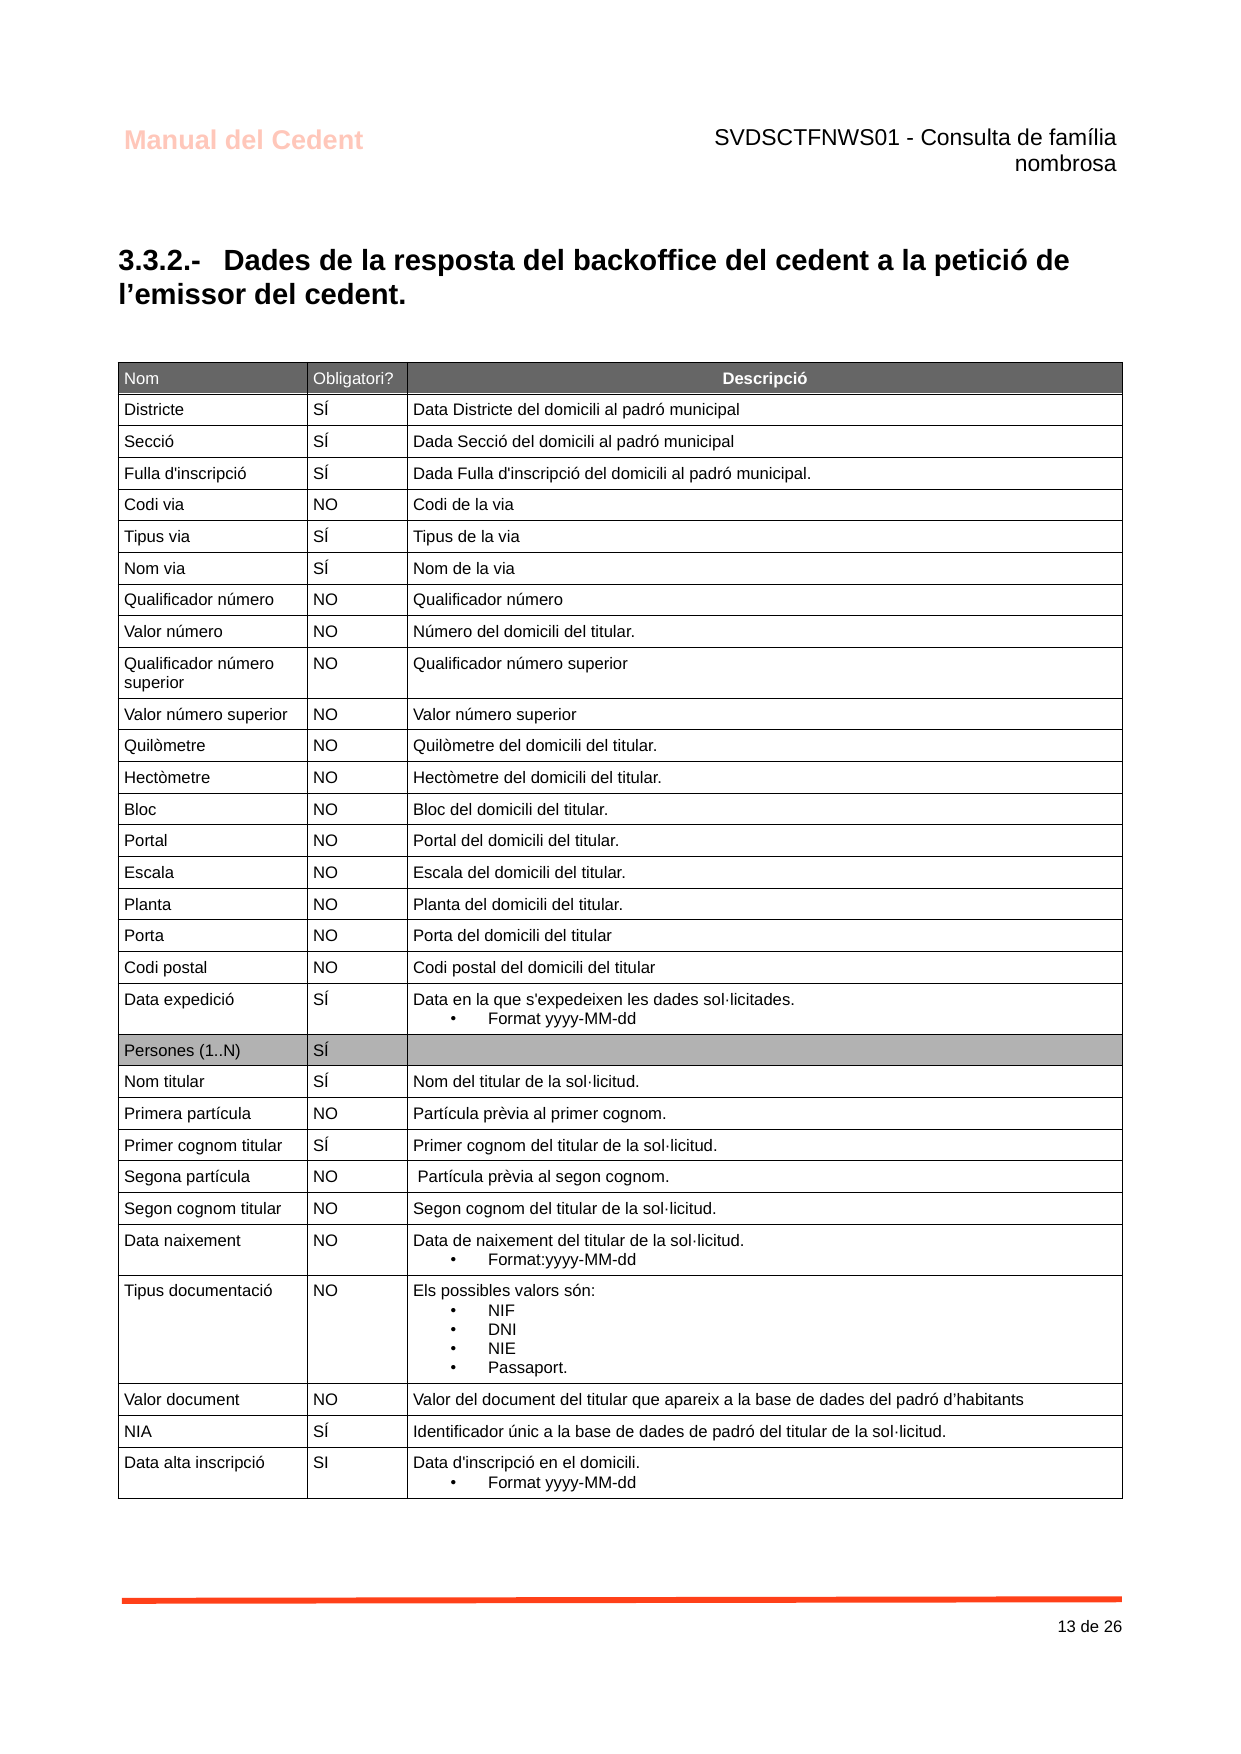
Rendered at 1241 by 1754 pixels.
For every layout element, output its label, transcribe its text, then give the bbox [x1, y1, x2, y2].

table_cell NO [308, 1193, 407, 1223]
table_cell Codi via [119, 490, 307, 520]
table_cell Valor número superior [408, 699, 1122, 729]
table_cell Hectòmetre del domicili del titular. [408, 762, 1122, 793]
table_cell Segon cognom del titular de la sol·licitud. [408, 1193, 1122, 1223]
table_cell [408, 1035, 1122, 1065]
table_cell NO [308, 1225, 407, 1274]
table_cell NO [308, 585, 407, 615]
table_cell NO [308, 1276, 407, 1383]
table_cell Tipus via [119, 521, 307, 552]
table_cell Primer cognom titular [119, 1130, 307, 1160]
table_cell SÍ [308, 984, 407, 1033]
table_cell SÍ [308, 426, 407, 457]
table_cell NIA [119, 1416, 307, 1447]
table_cell NO [308, 920, 407, 951]
table_cell Data d'inscripció en el domicili. Format yyyy-MM-dd [408, 1448, 1122, 1497]
table_cell Bloc [119, 794, 307, 824]
table_cell Identificador únic a la base de dades de padró del titular de la sol·licitud. [408, 1416, 1122, 1447]
table_cell Data alta inscripció [119, 1448, 307, 1497]
table_cell Els possibles valors són: NIF DNI NIE Passaport. [408, 1276, 1122, 1383]
table_cell Data expedició [119, 984, 307, 1033]
table_cell Qualificador número superior [408, 648, 1122, 698]
table_cell SÍ [308, 1130, 407, 1160]
table_cell Qualificador número superior [119, 648, 307, 698]
subtitle Dades de la resposta del backoffice del cedent a la petició de l’emissor del cedent. [118, 243, 1122, 310]
table_cell Data Districte del domicili al padró municipal [408, 395, 1122, 425]
table_cell Valor número superior [119, 699, 307, 729]
table_cell SÍ [308, 1066, 407, 1097]
table_cell NO [308, 648, 407, 698]
table_cell Districte [119, 395, 307, 425]
table_header Obligatori? [308, 363, 407, 393]
table_cell Valor del document del titular que apareix a la base de dades del padró d’habitants [408, 1384, 1122, 1415]
table_cell SÍ [308, 1416, 407, 1447]
table_cell Quilòmetre del domicili del titular. [408, 730, 1122, 761]
table_cell Nom de la via [408, 553, 1122, 583]
table_cell Fulla d'inscripció [119, 458, 307, 488]
table_cell Bloc del domicili del titular. [408, 794, 1122, 824]
table_cell NO [308, 1098, 407, 1128]
table_cell Porta [119, 920, 307, 951]
table_cell Dada Secció del domicili al padró municipal [408, 426, 1122, 457]
table_cell Dada Fulla d'inscripció del domicili al padró municipal. [408, 458, 1122, 488]
table_cell NO [308, 857, 407, 888]
table_cell NO [308, 699, 407, 729]
table_cell Partícula prèvia al segon cognom. [408, 1161, 1122, 1192]
table_cell Codi postal del domicili del titular [408, 952, 1122, 983]
table_cell Data naixement [119, 1225, 307, 1274]
table_cell NO [308, 490, 407, 520]
table_cell SÍ [308, 395, 407, 425]
table_cell Portal del domicili del titular. [408, 825, 1122, 856]
table_header Descripció [408, 363, 1122, 393]
table_cell Escala del domicili del titular. [408, 857, 1122, 888]
table_cell Data en la que s'expedeixen les dades sol·licitades. Format yyyy-MM-dd [408, 984, 1122, 1033]
table_cell NO [308, 1161, 407, 1192]
table_cell Primera partícula [119, 1098, 307, 1128]
table_cell Planta del domicili del titular. [408, 889, 1122, 919]
table_cell Qualificador número [408, 585, 1122, 615]
table_cell SÍ [308, 521, 407, 552]
table_cell Segona partícula [119, 1161, 307, 1192]
table_cell Portal [119, 825, 307, 856]
table_cell Valor document [119, 1384, 307, 1415]
table_cell NO [308, 825, 407, 856]
table_cell Quilòmetre [119, 730, 307, 761]
table_cell Número del domicili del titular. [408, 616, 1122, 647]
table_cell SÍ [308, 458, 407, 488]
table_cell Porta del domicili del titular [408, 920, 1122, 951]
table_cell Valor número [119, 616, 307, 647]
table_cell SÍ [308, 553, 407, 583]
table_cell Segon cognom titular [119, 1193, 307, 1223]
table_header Nom [119, 363, 307, 393]
table_cell Tipus documentació [119, 1276, 307, 1383]
table_cell NO [308, 794, 407, 824]
table_cell Nom titular [119, 1066, 307, 1097]
table_cell NO [308, 889, 407, 919]
table_cell NO [308, 730, 407, 761]
table_cell Data de naixement del titular de la sol·licitud. Format:yyyy-MM-dd [408, 1225, 1122, 1274]
table_cell Hectòmetre [119, 762, 307, 793]
table_cell Planta [119, 889, 307, 919]
table_cell NO [308, 1384, 407, 1415]
table_cell Codi de la via [408, 490, 1122, 520]
table_cell Nom via [119, 553, 307, 583]
table_cell Escala [119, 857, 307, 888]
table_cell Tipus de la via [408, 521, 1122, 552]
table_cell Partícula prèvia al primer cognom. [408, 1098, 1122, 1128]
table_cell Secció [119, 426, 307, 457]
table_cell SÍ [308, 1035, 407, 1065]
table_cell NO [308, 616, 407, 647]
table_cell Codi postal [119, 952, 307, 983]
table_cell SI [308, 1448, 407, 1497]
table_cell NO [308, 762, 407, 793]
table_cell NO [308, 952, 407, 983]
table_cell Primer cognom del titular de la sol·licitud. [408, 1130, 1122, 1160]
table_cell Qualificador número [119, 585, 307, 615]
table_cell Nom del titular de la sol·licitud. [408, 1066, 1122, 1097]
table_cell Persones (1..N) [119, 1035, 307, 1065]
